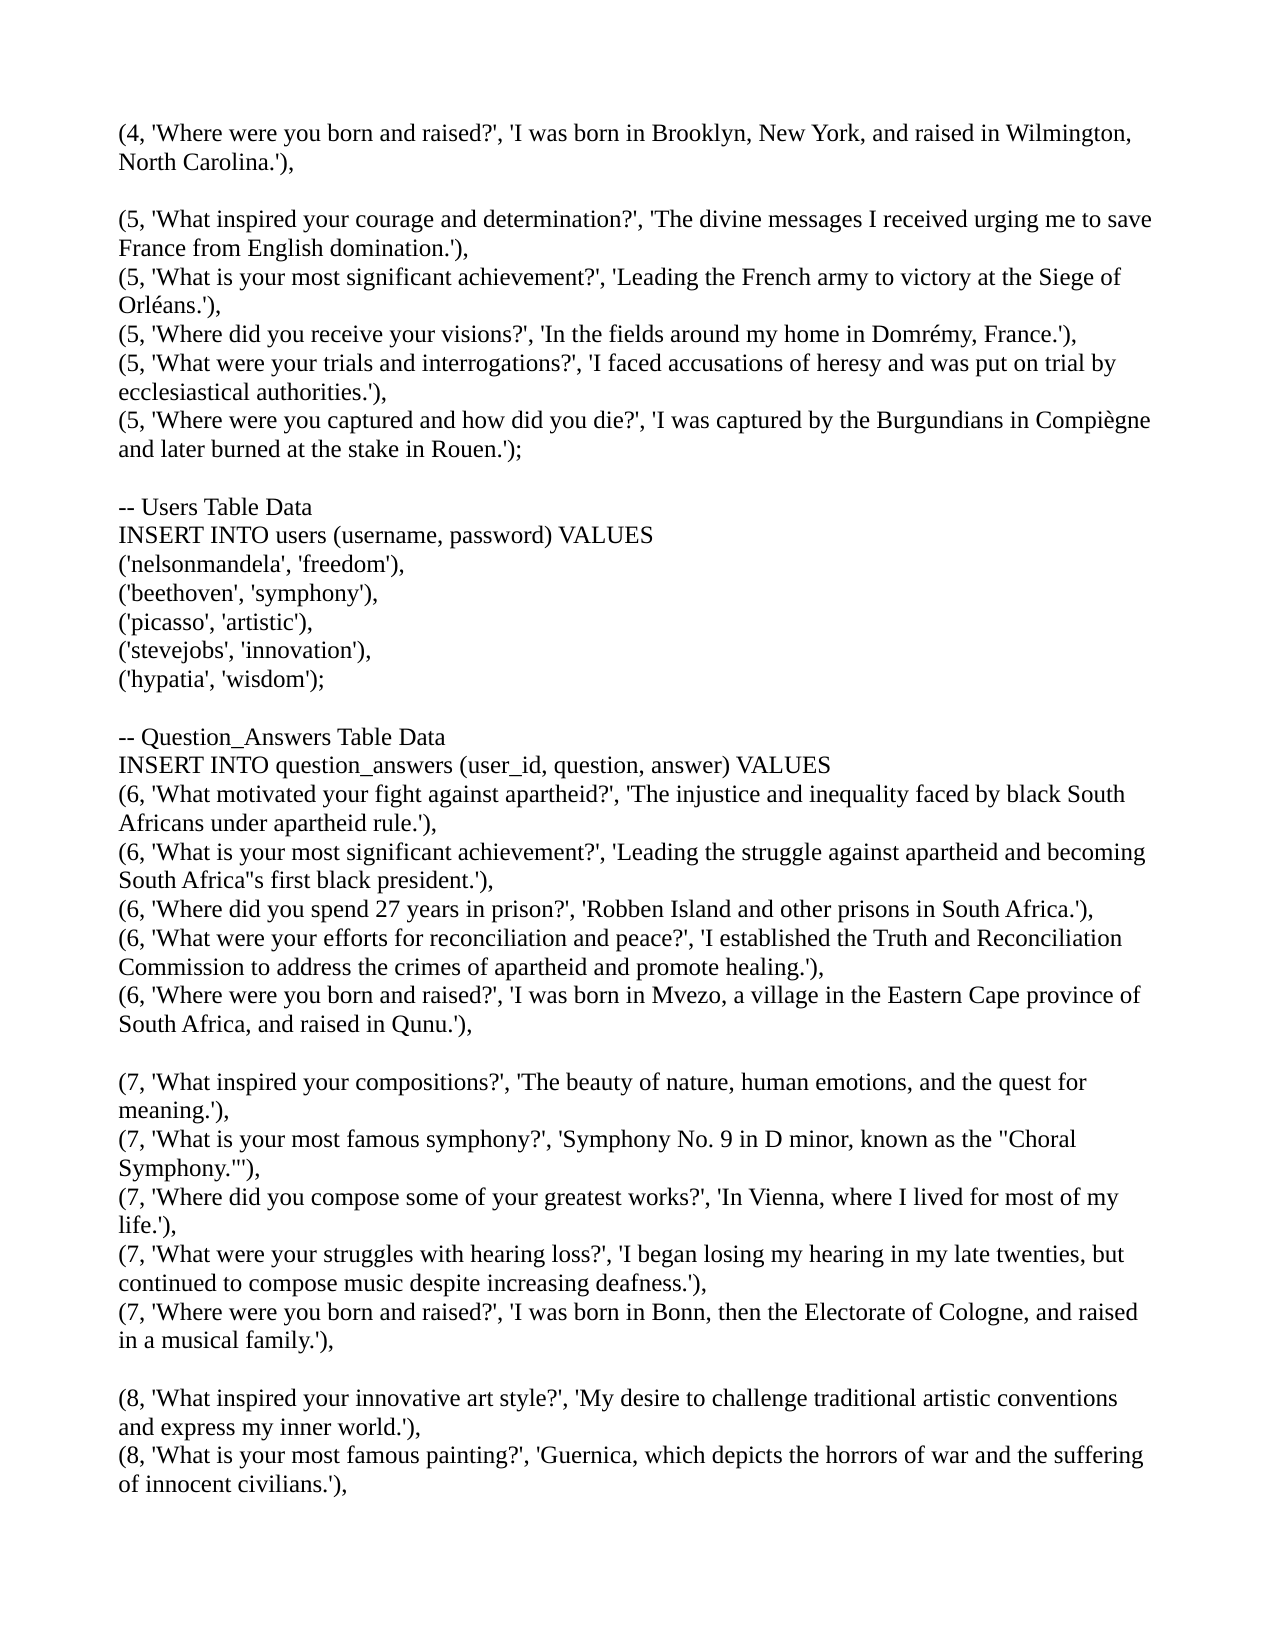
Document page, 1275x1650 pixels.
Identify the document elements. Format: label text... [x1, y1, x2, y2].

text INSERT INTO question_answers (user_id, question, answer) VALUES [118, 751, 1157, 779]
text (6, 'Where were you born and raised?', 'I was born in Mvezo, a village in the Eastern Cape province of South Africa, and raised in Qunu.'), [118, 981, 1157, 1038]
text (5, 'Where were you captured and how did you die?', 'I was captured by the Burgundians in Compiègne and later burned at the stake in Rouen.'); [118, 406, 1157, 463]
text ('nelsonmandela', 'freedom'), [118, 549, 1157, 578]
text ('beethoven', 'symphony'), [118, 578, 1157, 607]
text (6, 'What motivated your fight against apartheid?', 'The injustice and inequality faced by black South Africans under apartheid rule.'), [118, 779, 1157, 837]
text (4, 'Where were you born and raised?', 'I was born in Brooklyn, New York, and raised in Wilmington, North Carolina.'), [118, 118, 1157, 176]
text (8, 'What is your most famous painting?', 'Guernica, which depicts the horrors of war and the suffering of innocent civilians.'), [118, 1441, 1157, 1498]
text (7, 'What were your struggles with hearing loss?', 'I began losing my hearing in my late twenties, but continued to compose music despite increasing deafness.'), [118, 1239, 1157, 1297]
text ('hypatia', 'wisdom'); [118, 664, 1157, 693]
text -- Question_Answers Table Data [118, 722, 1157, 751]
text (6, 'What is your most significant achievement?', 'Leading the struggle against apartheid and becoming South Africa''s first black president.'), [118, 837, 1157, 894]
text ('stevejobs', 'innovation'), [118, 636, 1157, 664]
text (5, 'What were your trials and interrogations?', 'I faced accusations of heresy and was put on trial by ecclesiastical authorities.'), [118, 348, 1157, 406]
text (5, 'What is your most significant achievement?', 'Leading the French army to victory at the Siege of Orléans.'), [118, 262, 1157, 319]
text (7, 'What inspired your compositions?', 'The beauty of nature, human emotions, and the quest for meaning.'), [118, 1067, 1157, 1124]
text (5, 'What inspired your courage and determination?', 'The divine messages I received urging me to save France from English domination.'), [118, 204, 1157, 262]
text INSERT INTO users (username, password) VALUES [118, 521, 1157, 549]
text (6, 'Where did you spend 27 years in prison?', 'Robben Island and other prisons in South Africa.'), [118, 894, 1157, 923]
text (5, 'Where did you receive your visions?', 'In the fields around my home in Domrémy, France.'), [118, 319, 1157, 348]
text ('picasso', 'artistic'), [118, 607, 1157, 636]
text (7, 'Where did you compose some of your greatest works?', 'In Vienna, where I lived for most of my life.'), [118, 1182, 1157, 1239]
text (7, 'Where were you born and raised?', 'I was born in Bonn, then the Electorate of Cologne, and raised in a musical family.'), [118, 1297, 1157, 1354]
text (6, 'What were your efforts for reconciliation and peace?', 'I established the Truth and Reconciliation Commission to address the crimes of apartheid and promote healing.'), [118, 923, 1157, 981]
text (8, 'What inspired your innovative art style?', 'My desire to challenge traditional artistic conventions and express my inner world.'), [118, 1383, 1157, 1441]
text (7, 'What is your most famous symphony?', 'Symphony No. 9 in D minor, known as the "Choral Symphony."'), [118, 1124, 1157, 1182]
text -- Users Table Data [118, 492, 1157, 521]
